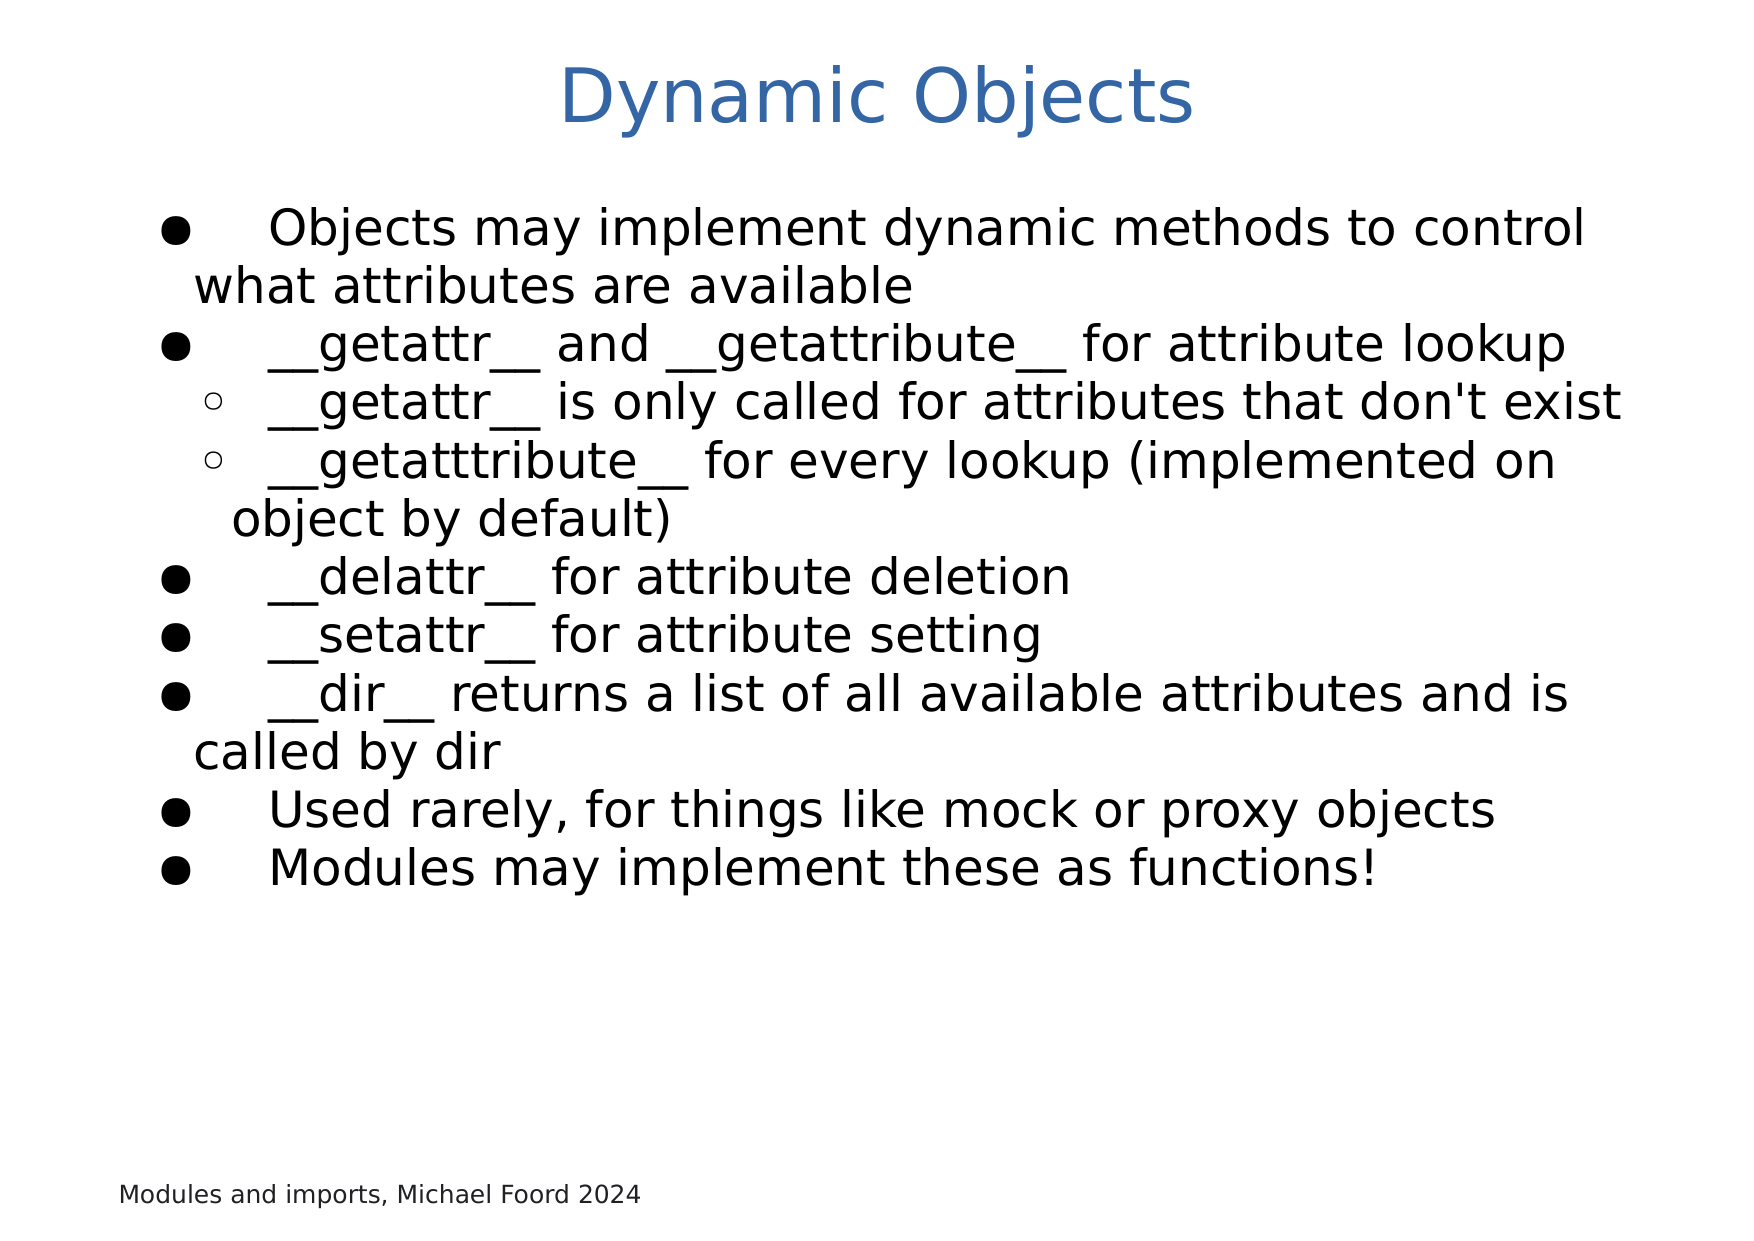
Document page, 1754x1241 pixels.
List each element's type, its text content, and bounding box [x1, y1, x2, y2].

list __delattr__ for attribute deletion [156, 548, 1636, 606]
list Used rarely, for things like mock or proxy objects [156, 781, 1636, 839]
list __getatttribute__ for every lookup (implemented on object by default) [193, 432, 1636, 548]
list __getattr__ is only called for attributes that don't exist [193, 373, 1636, 432]
subtitle Dynamic Objects [118, 53, 1636, 140]
list __dir__ returns a list of all available attributes and is called by dir [156, 664, 1636, 781]
list __getattr__ and __getattribute__ for attribute lookup [156, 315, 1636, 373]
list Objects may implement dynamic methods to control what attributes are available [156, 199, 1636, 315]
list Modules may implement these as functions! [156, 839, 1636, 897]
list __setattr__ for attribute setting [156, 606, 1636, 664]
